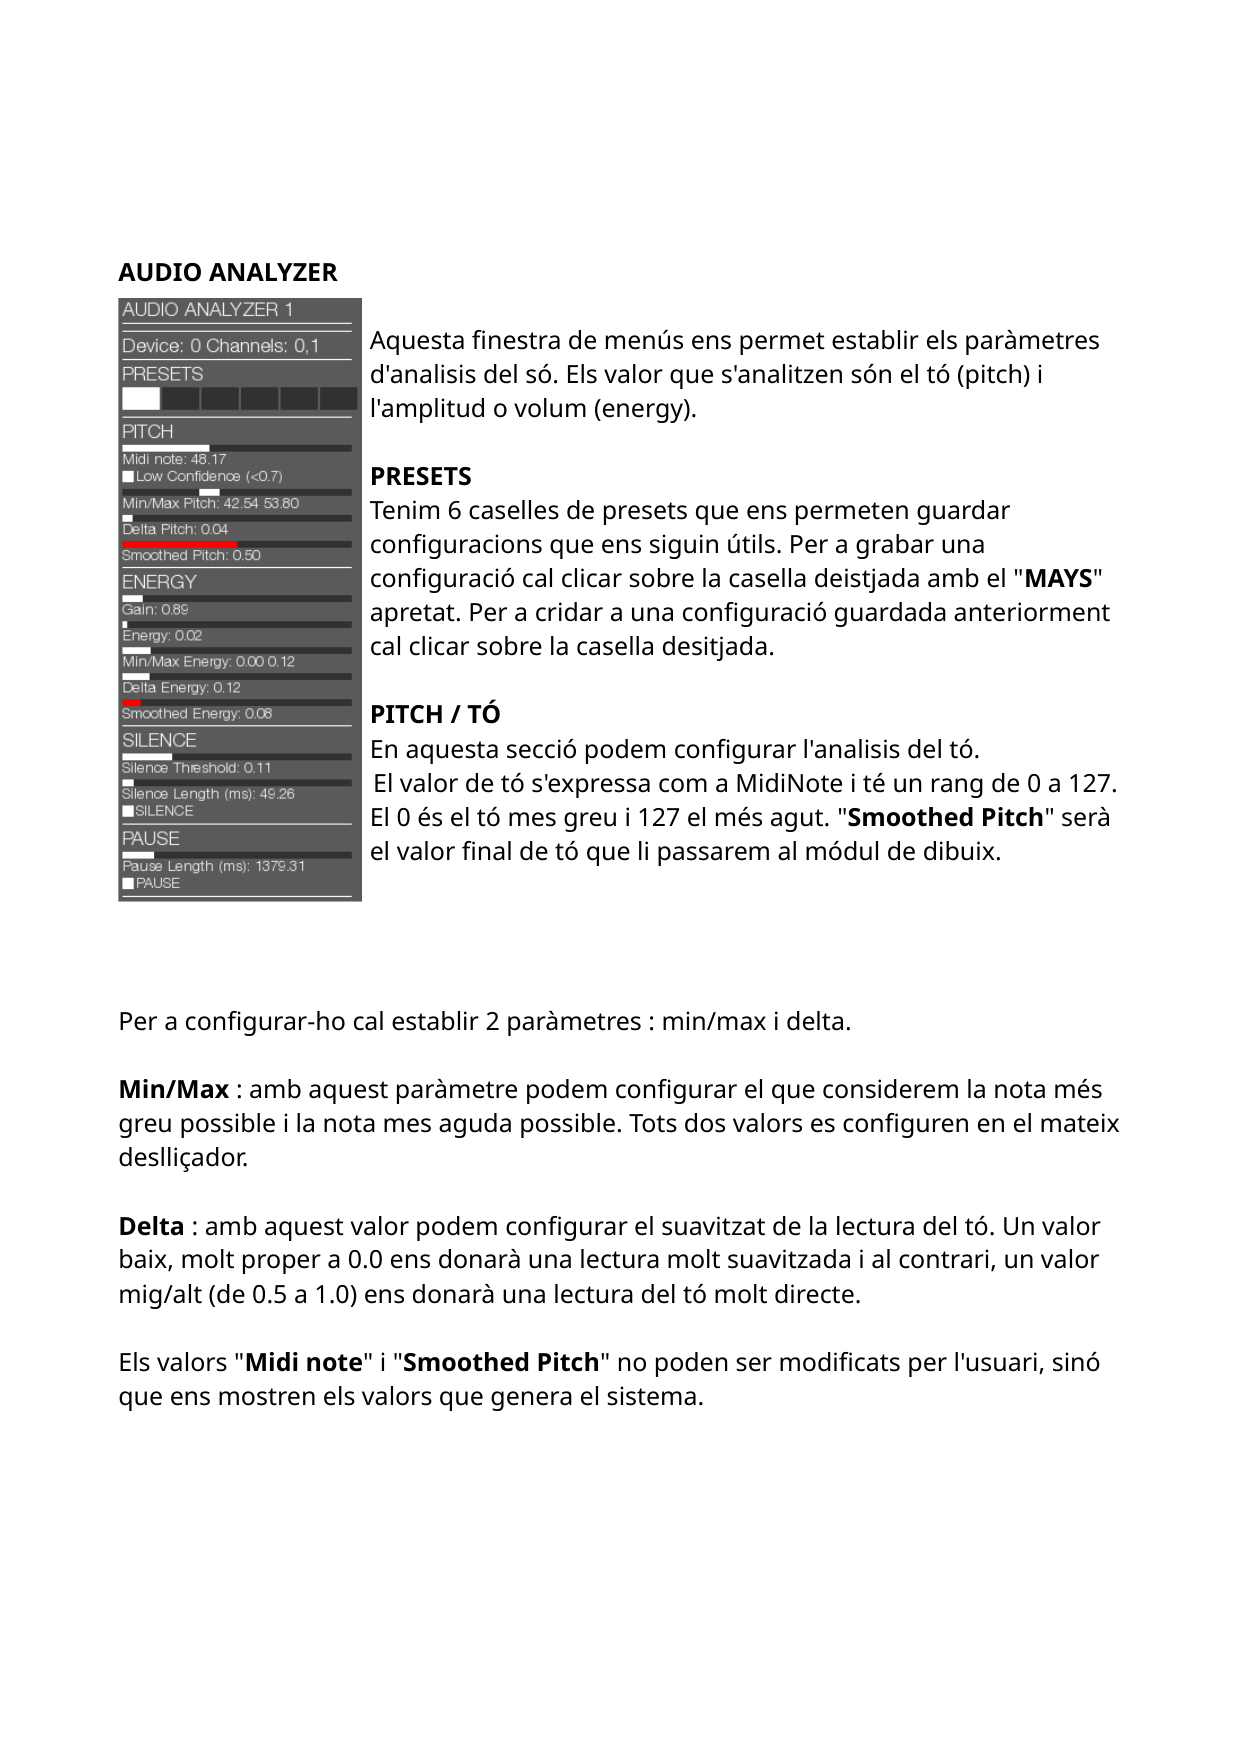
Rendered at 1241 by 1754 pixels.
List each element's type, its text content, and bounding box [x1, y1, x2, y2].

text Tenim 6 caselles de presets que ens permeten guardar configuracions que ens siguin útils. Per a grabar una configuració cal clicar sobre la casella deistjada amb el "MAYS" apretat. Per a cridar a una configuració guardada anteriorment cal clicar sobre la casella desitjada. [362, 493, 1122, 663]
text AUDIO ANALYZER [118, 254, 1122, 288]
text Per a configurar-ho cal establir 2 paràmetres : min/max i delta. [118, 1004, 1122, 1038]
text Aquesta finestra de menús ens permet establir els paràmetres d'analisis del só. Els valor que s'analitzen són el tó (pitch) i l'amplitud o volum (energy). [362, 322, 1122, 425]
text El valor de tó s'expressa com a MidiNote i té un rang de 0 a 127. [362, 765, 1122, 799]
text En aquesta secció podem configurar l'analisis del tó. [362, 731, 1122, 765]
text PRESETS [362, 459, 1122, 493]
text PITCH / TÓ [362, 697, 1122, 731]
picture [118, 298, 362, 905]
text Delta : amb aquest valor podem configurar el suavitzat de la lectura del tó. Un valor baix, molt proper a 0.0 ens donarà una lectura molt suavitzada i al contrari, un valor mig/alt (de 0.5 a 1.0) ens donarà una lectura del tó molt directe. [118, 1208, 1122, 1310]
text Min/Max : amb aquest paràmetre podem configurar el que considerem la nota més greu possible i la nota mes aguda possible. Tots dos valors es configuren en el mateix deslliçador. [118, 1072, 1122, 1174]
text El 0 és el tó mes greu i 127 el més agut. "Smoothed Pitch" serà el valor final de tó que li passarem al módul de dibuix. [362, 799, 1122, 867]
text Els valors "Midi note" i "Smoothed Pitch" no poden ser modificats per l'usuari, sinó que ens mostren els valors que genera el sistema. [118, 1344, 1122, 1412]
